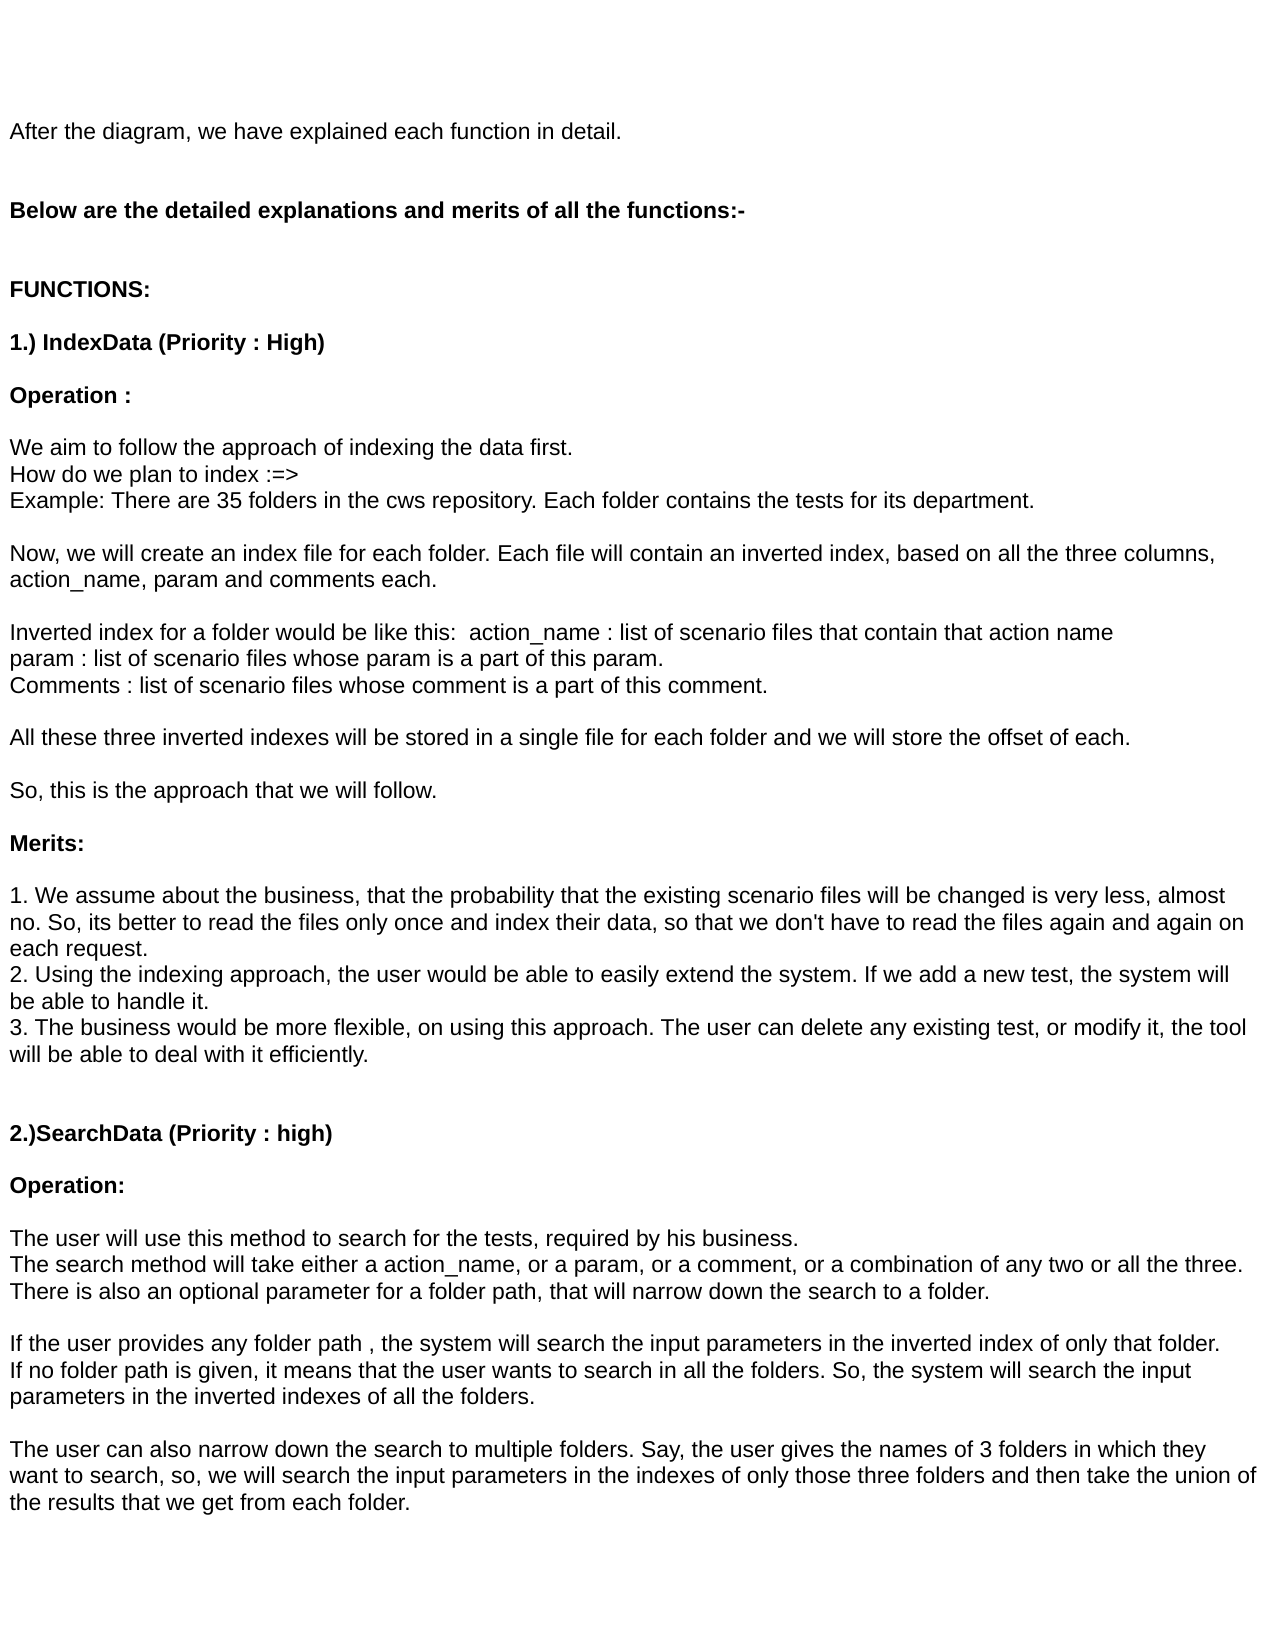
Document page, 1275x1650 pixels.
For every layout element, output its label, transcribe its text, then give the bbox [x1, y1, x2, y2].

text Below are the detailed explanations and merits of all the functions:- [9, 197, 1261, 223]
text The search method will take either a action_name, or a param, or a comment, or a combination of any two or all the three. [9, 1251, 1261, 1278]
text There is also an optional parameter for a folder path, that will narrow down the search to a folder. [9, 1278, 1261, 1304]
text If the user provides any folder path , the system will search the input parameters in the inverted index of only that folder. [9, 1330, 1261, 1357]
text Merits: [9, 830, 1261, 856]
text 1.) IndexData (Priority : High) [9, 329, 1261, 355]
text Inverted index for a folder would be like this: action_name : list of scenario files that contain that action name [9, 619, 1261, 645]
text Operation : [9, 382, 1261, 408]
text 2.)SearchData (Priority : high) [9, 1119, 1261, 1146]
text Operation: [9, 1172, 1261, 1199]
text After the diagram, we have explained each function in detail. [9, 118, 1261, 144]
text The user will use this method to search for the tests, required by his business. [9, 1225, 1261, 1251]
text The user can also narrow down the search to multiple folders. Say, the user gives the names of 3 folders in which they want to search, so, we will search the input parameters in the indexes of only those three folders and then take the union of the results that we get from each folder. [9, 1436, 1261, 1515]
text Example: There are 35 folders in the cws repository. Each folder contains the tests for its department. [9, 487, 1261, 513]
text How do we plan to index :=> [9, 461, 1261, 487]
text FUNCTIONS: [9, 276, 1261, 303]
text We aim to follow the approach of indexing the data first. [9, 434, 1261, 461]
text Comments : list of scenario files whose comment is a part of this comment. [9, 672, 1261, 698]
text If no folder path is given, it means that the user wants to search in all the folders. So, the system will search the input parameters in the inverted indexes of all the folders. [9, 1357, 1261, 1409]
text So, this is the approach that we will follow. [9, 777, 1261, 803]
text All these three inverted indexes will be stored in a single file for each folder and we will store the offset of each. [9, 724, 1261, 751]
text 3. The business would be more flexible, on using this approach. The user can delete any existing test, or modify it, the tool will be able to deal with it efficiently. [9, 1014, 1261, 1067]
text param : list of scenario files whose param is a part of this param. [9, 645, 1261, 672]
text 2. Using the indexing approach, the user would be able to easily extend the system. If we add a new test, the system will be able to handle it. [9, 961, 1261, 1014]
text 1. We assume about the business, that the probability that the existing scenario files will be changed is very less, almost no. So, its better to read the files only once and index their data, so that we don't have to read the files again and again on each request. [9, 882, 1261, 961]
text Now, we will create an index file for each folder. Each file will contain an inverted index, based on all the three columns, action_name, param and comments each. [9, 540, 1261, 592]
